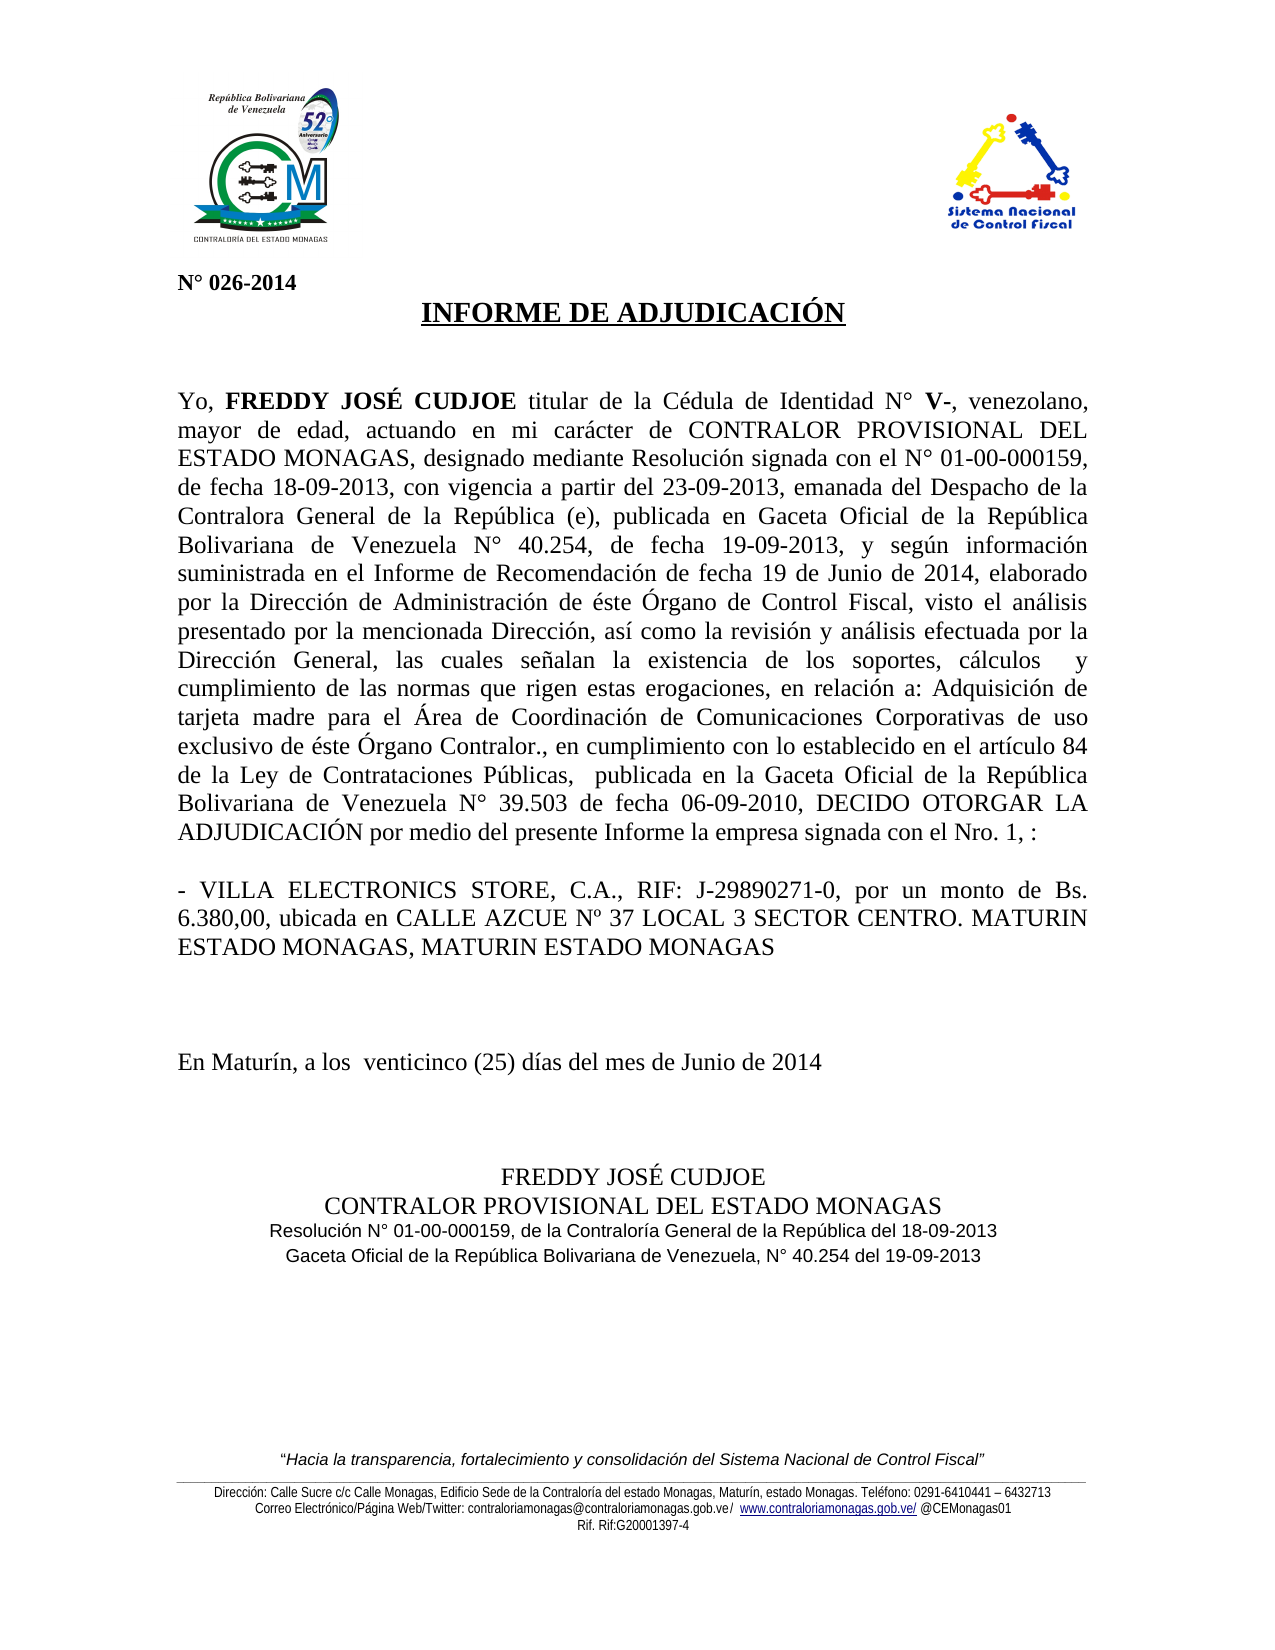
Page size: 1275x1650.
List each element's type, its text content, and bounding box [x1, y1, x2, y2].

text CONTRALOR PROVISIONAL DEL ESTADO MONAGAS [177, 1191, 1089, 1220]
text Gaceta Oficial de la República Bolivariana de Venezuela, N° 40.254 del 19-09-2013 [177, 1241, 1089, 1266]
text N° 026-2014 [177, 269, 1089, 295]
text Resolución N° 01-00-000159, de la Contraloría General de la República del 18-09-2013 [177, 1220, 1089, 1241]
text FREDDY JOSÉ CUDJOE [177, 1162, 1089, 1191]
text En Maturín, a los venticinco (25) días del mes de Junio de 2014 [177, 1047, 1089, 1076]
text INFORME DE ADJUDICACIÓN [177, 295, 1089, 328]
text Yo, FREDDY JOSÉ CUDJOE titular de la Cédula de Identidad N° V-, venezolano, mayor de edad, actuando en mi carácter de CONTRALOR PROVISIONAL DEL ESTADO MONAGAS, designado mediante Resolución signada con el N° 01-00-000159, de fecha 18-09-2013, con vigencia a partir del 23-09-2013, emanada del Despacho de la Contralora General de la República (e), publicada en Gaceta Oficial de la República Bolivariana de Venezuela N° 40.254, de fecha 19-09-2013, y según información suministrada en el Informe de Recomendación de fecha 19 de Junio de 2014, elaborado por la Dirección de Administración de éste Órgano de Control Fiscal, visto el análisis presentado por la mencionada Dirección, así como la revisión y análisis efectuada por la Dirección General, las cuales señalan la existencia de los soportes, cálculos y cumplimiento de las normas que rigen estas erogaciones, en relación a: Adquisición de tarjeta madre para el Área de Coordinación de Comunicaciones Corporativas de uso exclusivo de éste Órgano Contralor., en cumplimiento con lo establecido en el artículo 84 de la Ley de Contrataciones Públicas, publicada en la Gaceta Oficial de la República Bolivariana de Venezuela N° 39.503 de fecha 06-09-2010, DECIDO OTORGAR LA ADJUDICACIÓN por medio del presente Informe la empresa signada con el Nro. 1, : [177, 386, 1089, 846]
picture [169, 72, 363, 258]
text - VILLA ELECTRONICS STORE, C.A., RIF: J-29890271-0, por un monto de Bs. 6.380,00, ubicada en CALLE AZCUE Nº 37 LOCAL 3 SECTOR CENTRO. MATURIN ESTADO MONAGAS, MATURIN ESTADO MONAGAS [177, 875, 1089, 1018]
picture [941, 107, 1088, 235]
